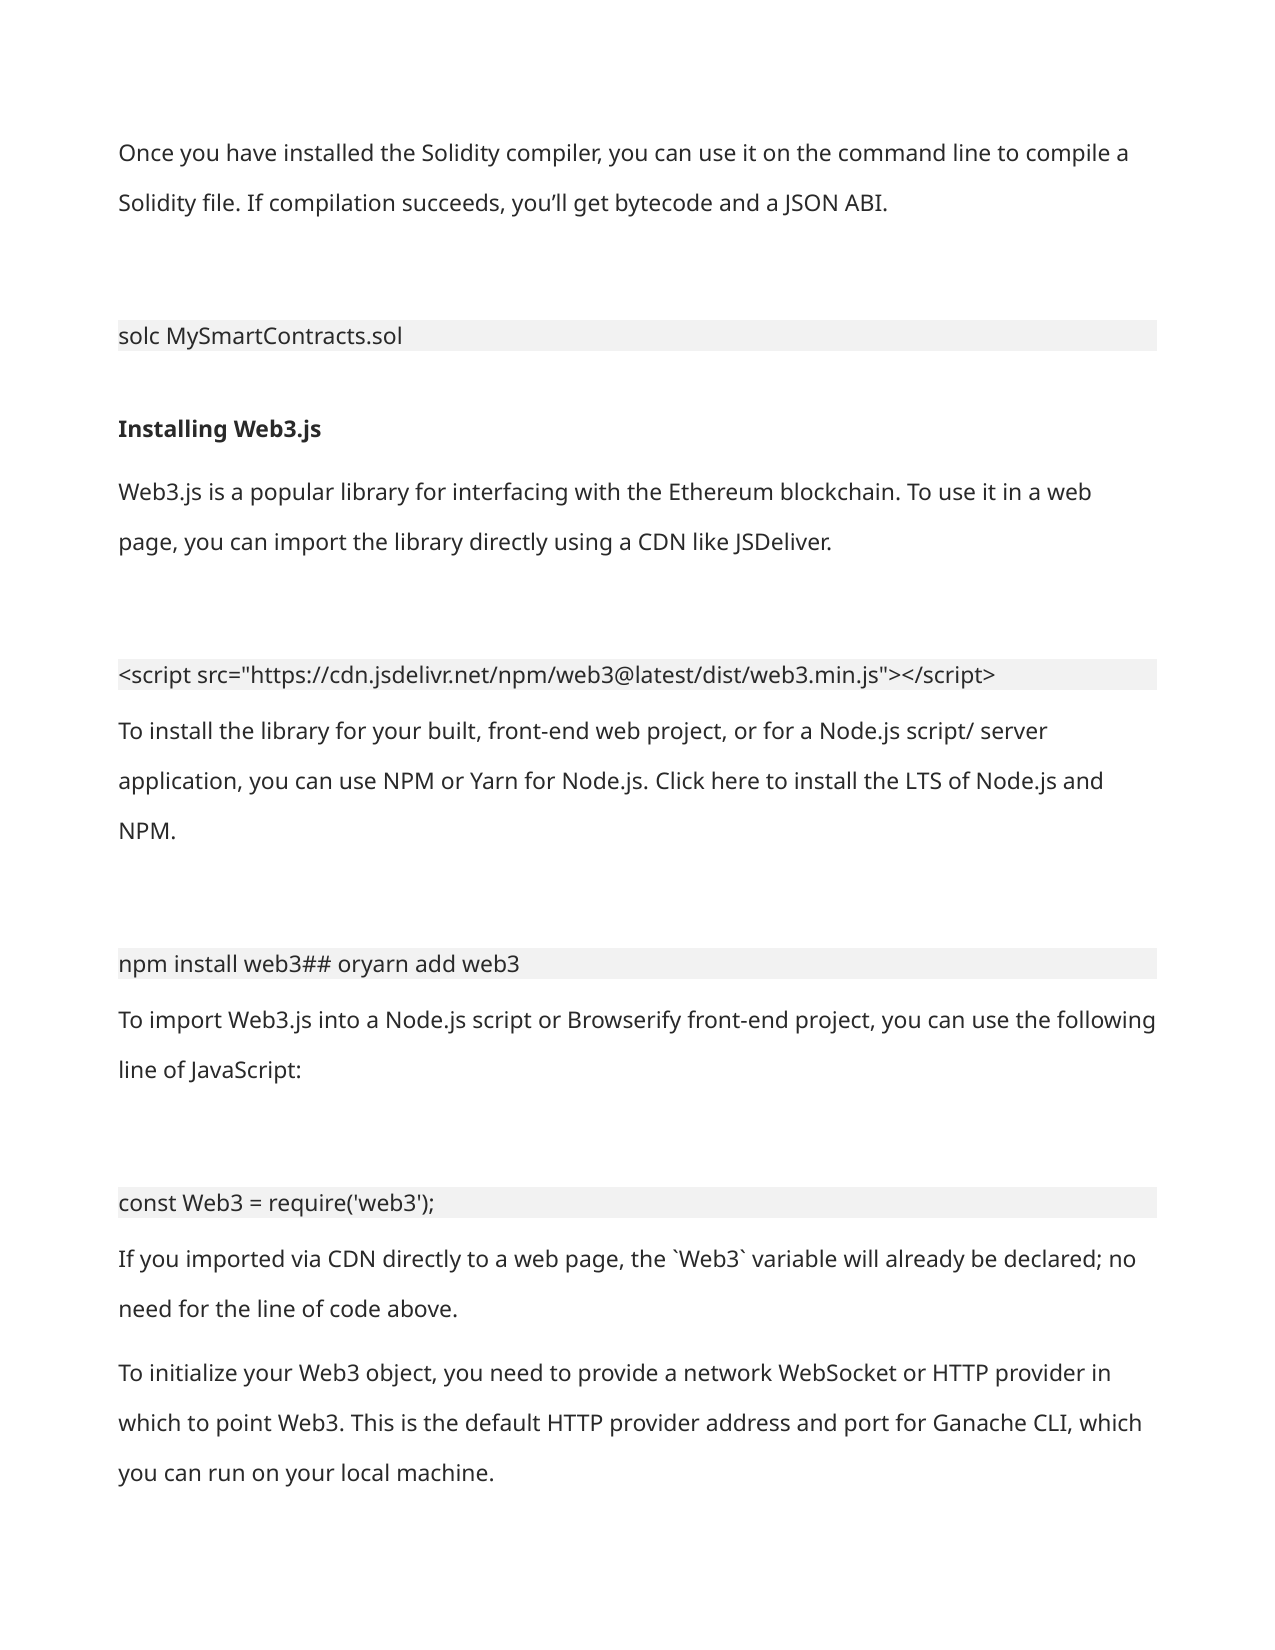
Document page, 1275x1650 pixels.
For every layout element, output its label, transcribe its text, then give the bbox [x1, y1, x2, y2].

text To initialize your Web3 object, you need to provide a network WebSocket or HTTP provider in which to point Web3. This is the default HTTP provider address and port for Ganache CLI, which you can run on your local machine. [118, 1338, 1157, 1488]
text <script src="https://cdn.jsdelivr.net/npm/web3@latest/dist/web3.min.js"></script> [118, 659, 1157, 690]
text solc MySmartContracts.sol [118, 320, 1157, 351]
text const Web3 = require('web3'); [118, 1187, 1157, 1218]
text Once you have installed the Solidity compiler, you can use it on the command line to compile a Solidity file. If compilation succeeds, you’ll get bytecode and a JSON ABI. [118, 118, 1157, 218]
text To install the library for your built, front-end web project, or for a Node.js script/ server application, you can use NPM or Yarn for Node.js. Click here to install the LTS of Node.js and NPM. [118, 696, 1157, 846]
text If you imported via CDN directly to a web page, the `Web3` variable will already be declared; no need for the line of code above. [118, 1224, 1157, 1324]
text npm install web3## oryarn add web3 [118, 948, 1157, 979]
subtitle Installing Web3.js [118, 382, 1157, 444]
text Web3.js is a popular library for interfacing with the Ethereum blockchain. To use it in a web page, you can import the library directly using a CDN like JSDeliver. [118, 457, 1157, 557]
text To import Web3.js into a Node.js script or Browserify front-end project, you can use the following line of JavaScript: [118, 985, 1157, 1085]
